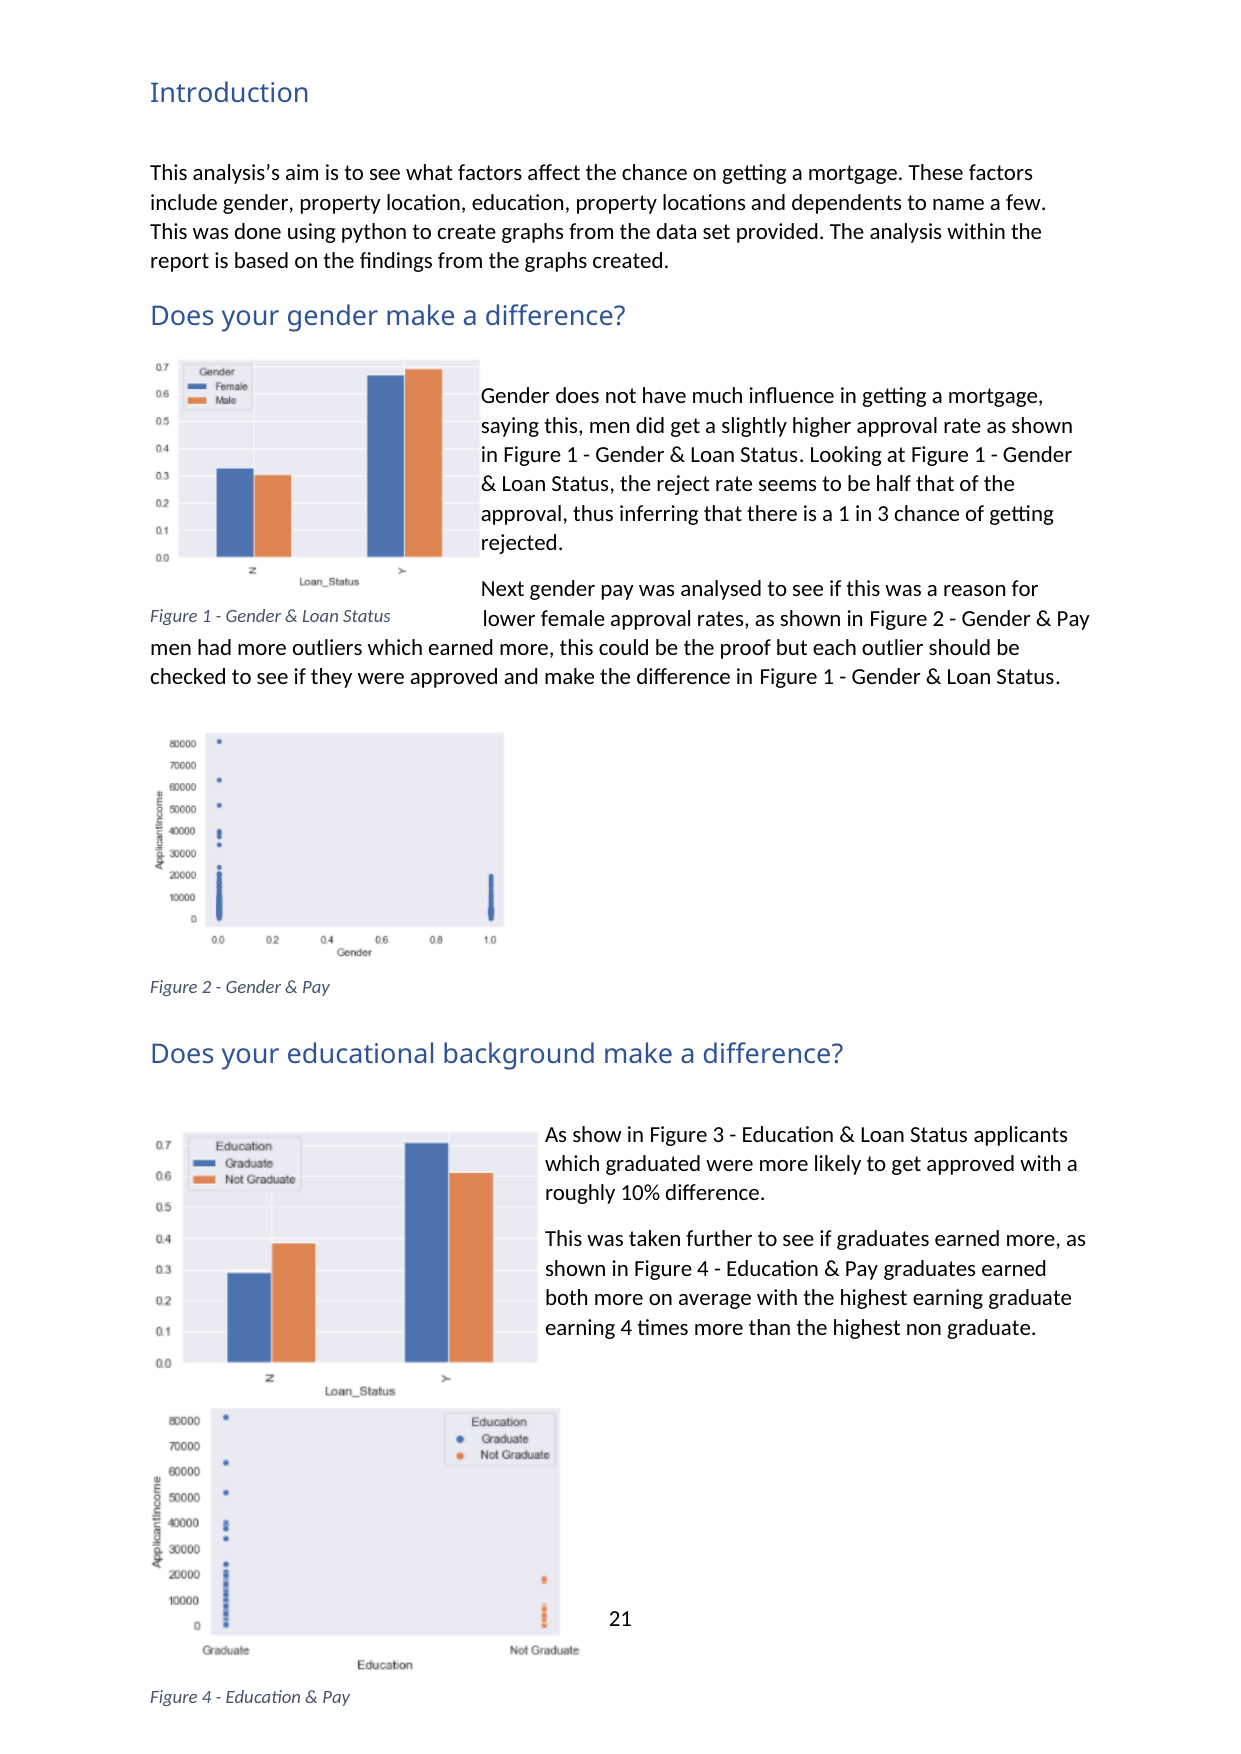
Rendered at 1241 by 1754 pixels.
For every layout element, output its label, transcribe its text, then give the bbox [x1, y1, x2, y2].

text Figure 2 - Gender & Pay [150, 975, 482, 998]
text Gender does not have much influence in getting a mortgage, saying this, men did get a slightly higher approval rate as shown in Figure 1 - Gender & Loan Status. Looking at Figure 1 - Gender & Loan Status, the reject rate seems to be half that of the approval, thus inferring that there is a 1 in 3 chance of getting rejected. [481, 381, 1090, 556]
subtitle Introduction [150, 74, 1090, 111]
text As show in Figure 3 - Education & Loan Status applicants which graduated were more likely to get approved with a roughly 10% difference. [150, 1120, 1090, 1206]
text Next gender pay was analysed to see if this was a reason for lower female approval rates, as shown in Figure 2 - Gender & Pay men had more outliers which earned more, this could be the proof but each outlier should be checked to see if they were approved and make the difference in Figure 1 - Gender & Loan Status. [150, 574, 1090, 691]
text This analysis’s aim is to see what factors affect the chance on getting a mortgage. These factors include gender, property location, education, property locations and dependents to name a few. This was done using python to create graphs from the data set provided. The analysis within the report is based on the findings from the graphs created. [150, 158, 1090, 274]
subtitle Does your educational background make a difference? [150, 1035, 1090, 1072]
text Figure 1 - Gender & Loan Status [150, 604, 482, 627]
subtitle Does your gender make a difference? [150, 297, 1090, 334]
text This was taken further to see if graduates earned more, as shown in Figure 4 - Education & Pay graduates earned both more on average with the highest earning graduate earning 4 times more than the highest non graduate. [545, 1224, 1090, 1341]
text Figure 4 - Education & Pay [150, 1685, 585, 1708]
